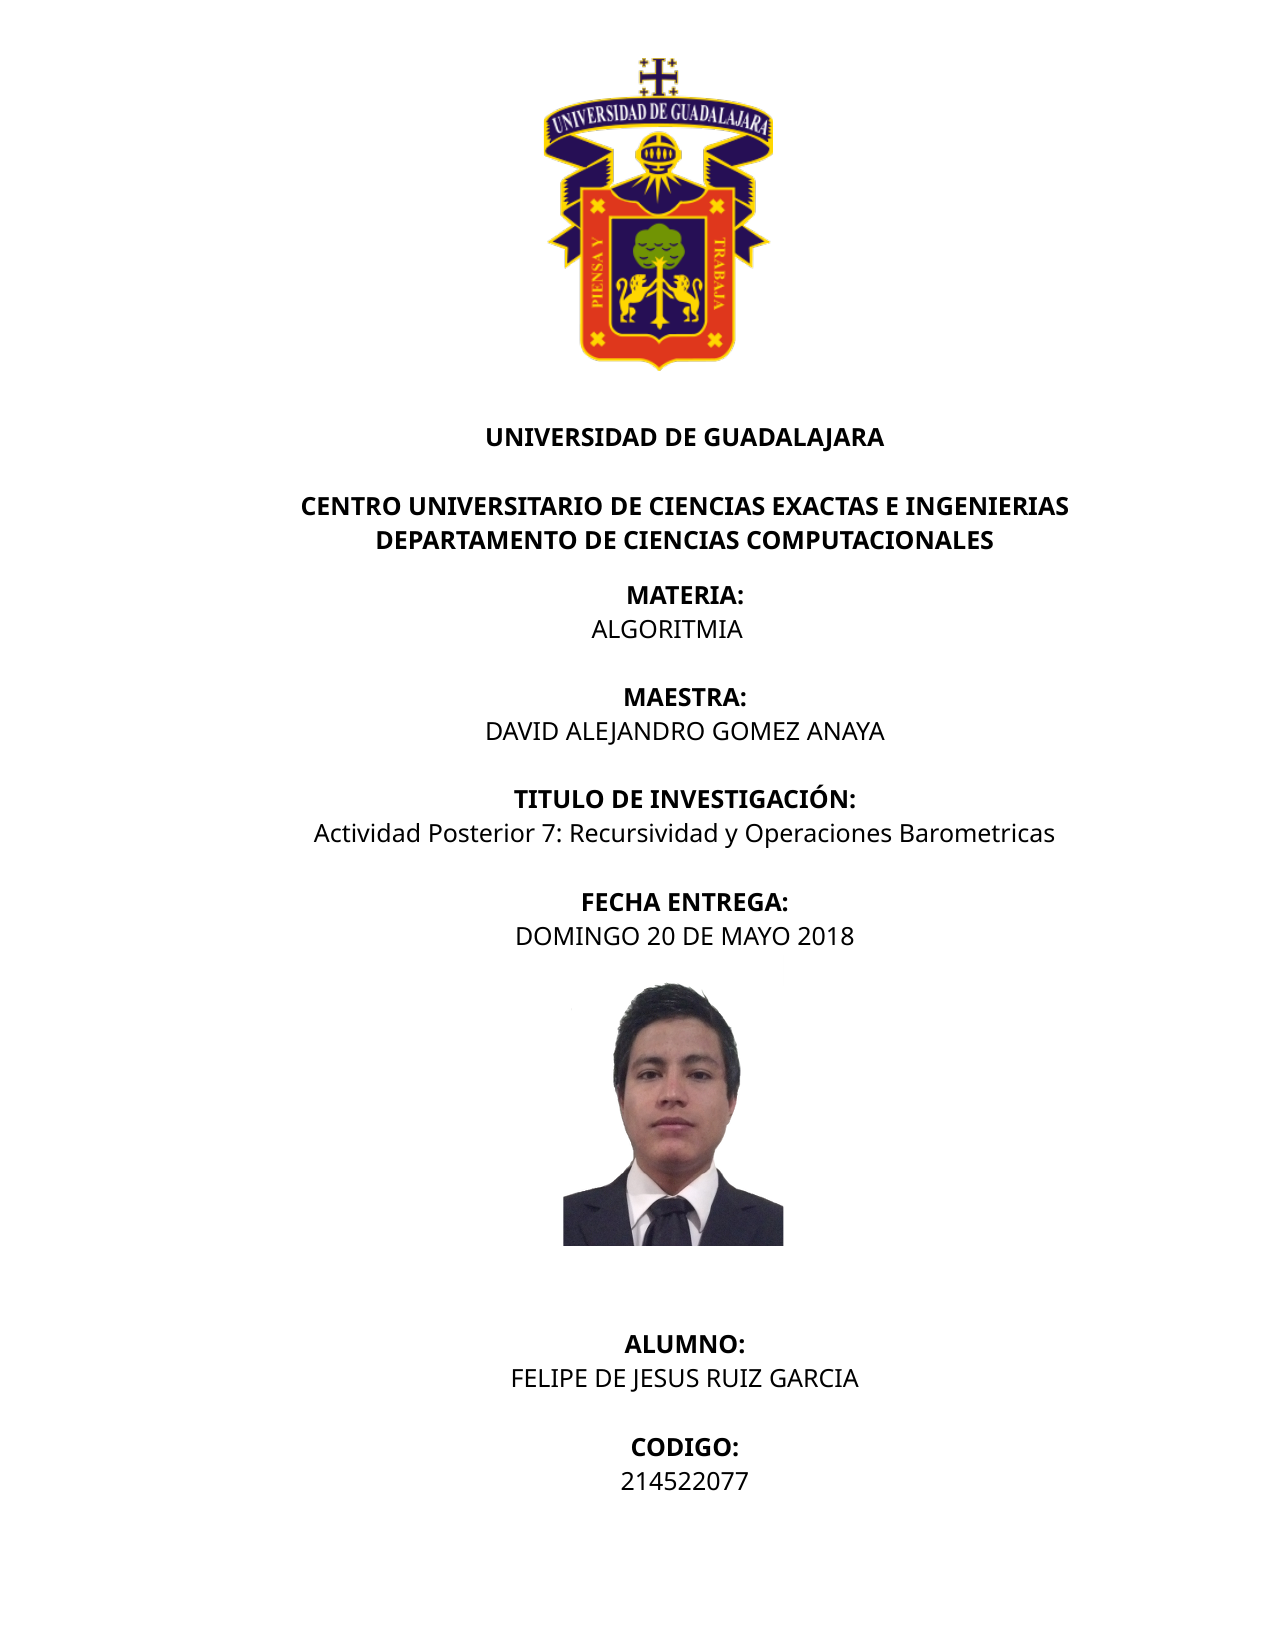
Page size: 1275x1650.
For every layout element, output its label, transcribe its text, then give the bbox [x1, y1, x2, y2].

picture [563, 955, 784, 1246]
text MAESTRA: [177, 680, 1157, 714]
text 214522077 [177, 1463, 1157, 1497]
text TITULO DE INVESTIGACIÓN: [177, 782, 1157, 816]
text UNIVERSIDAD DE GUADALAJARA [177, 420, 1157, 454]
text CENTRO UNIVERSITARIO DE CIENCIAS EXACTAS E INGENIERIAS [177, 488, 1157, 522]
text FELIPE DE JESUS RUIZ GARCIA [177, 1361, 1157, 1395]
text CODIGO: [177, 1429, 1157, 1463]
picture [543, 58, 773, 371]
text MATERIA: [177, 578, 1157, 612]
text Actividad Posterior 7: Recursividad y Operaciones Barometricas [177, 816, 1157, 850]
text ALGORITMIA [177, 612, 1157, 646]
text ALUMNO: [177, 1327, 1157, 1361]
text FECHA ENTREGA: [177, 884, 1157, 918]
text DOMINGO 20 DE MAYO 2018 [177, 918, 1157, 952]
text DAVID ALEJANDRO GOMEZ ANAYA [177, 714, 1157, 748]
text DEPARTAMENTO DE CIENCIAS COMPUTACIONALES [177, 522, 1157, 556]
